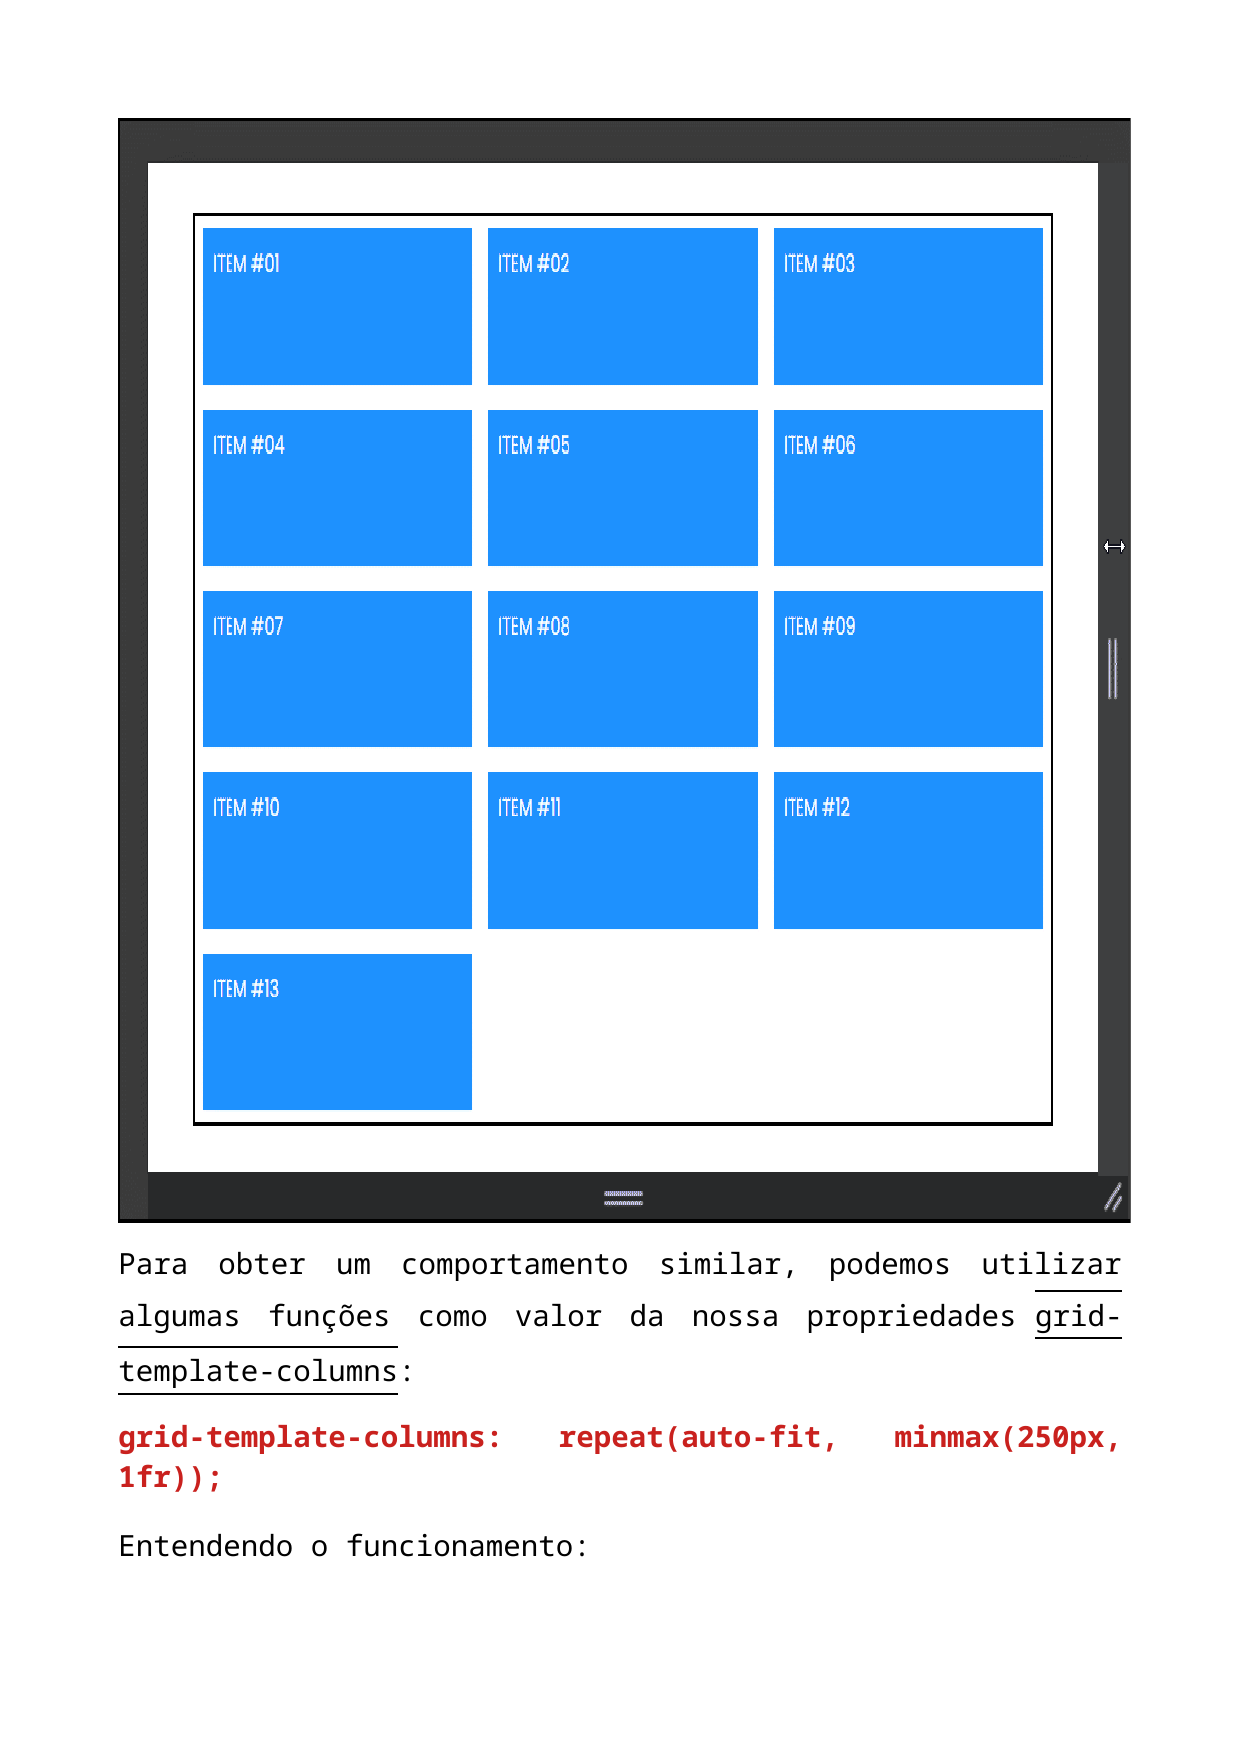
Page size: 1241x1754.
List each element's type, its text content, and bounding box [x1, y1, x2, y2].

text Para obter um comportamento similar, podemos utilizar algumas funções como valor da nossa propriedades grid-template-columns: [118, 1243, 1122, 1395]
text grid-template-columns: repeat(auto-fit, minmax(250px, 1fr)); [118, 1417, 1122, 1496]
text Entendendo o funcionamento: [118, 1526, 1122, 1565]
picture [118, 118, 1131, 1223]
